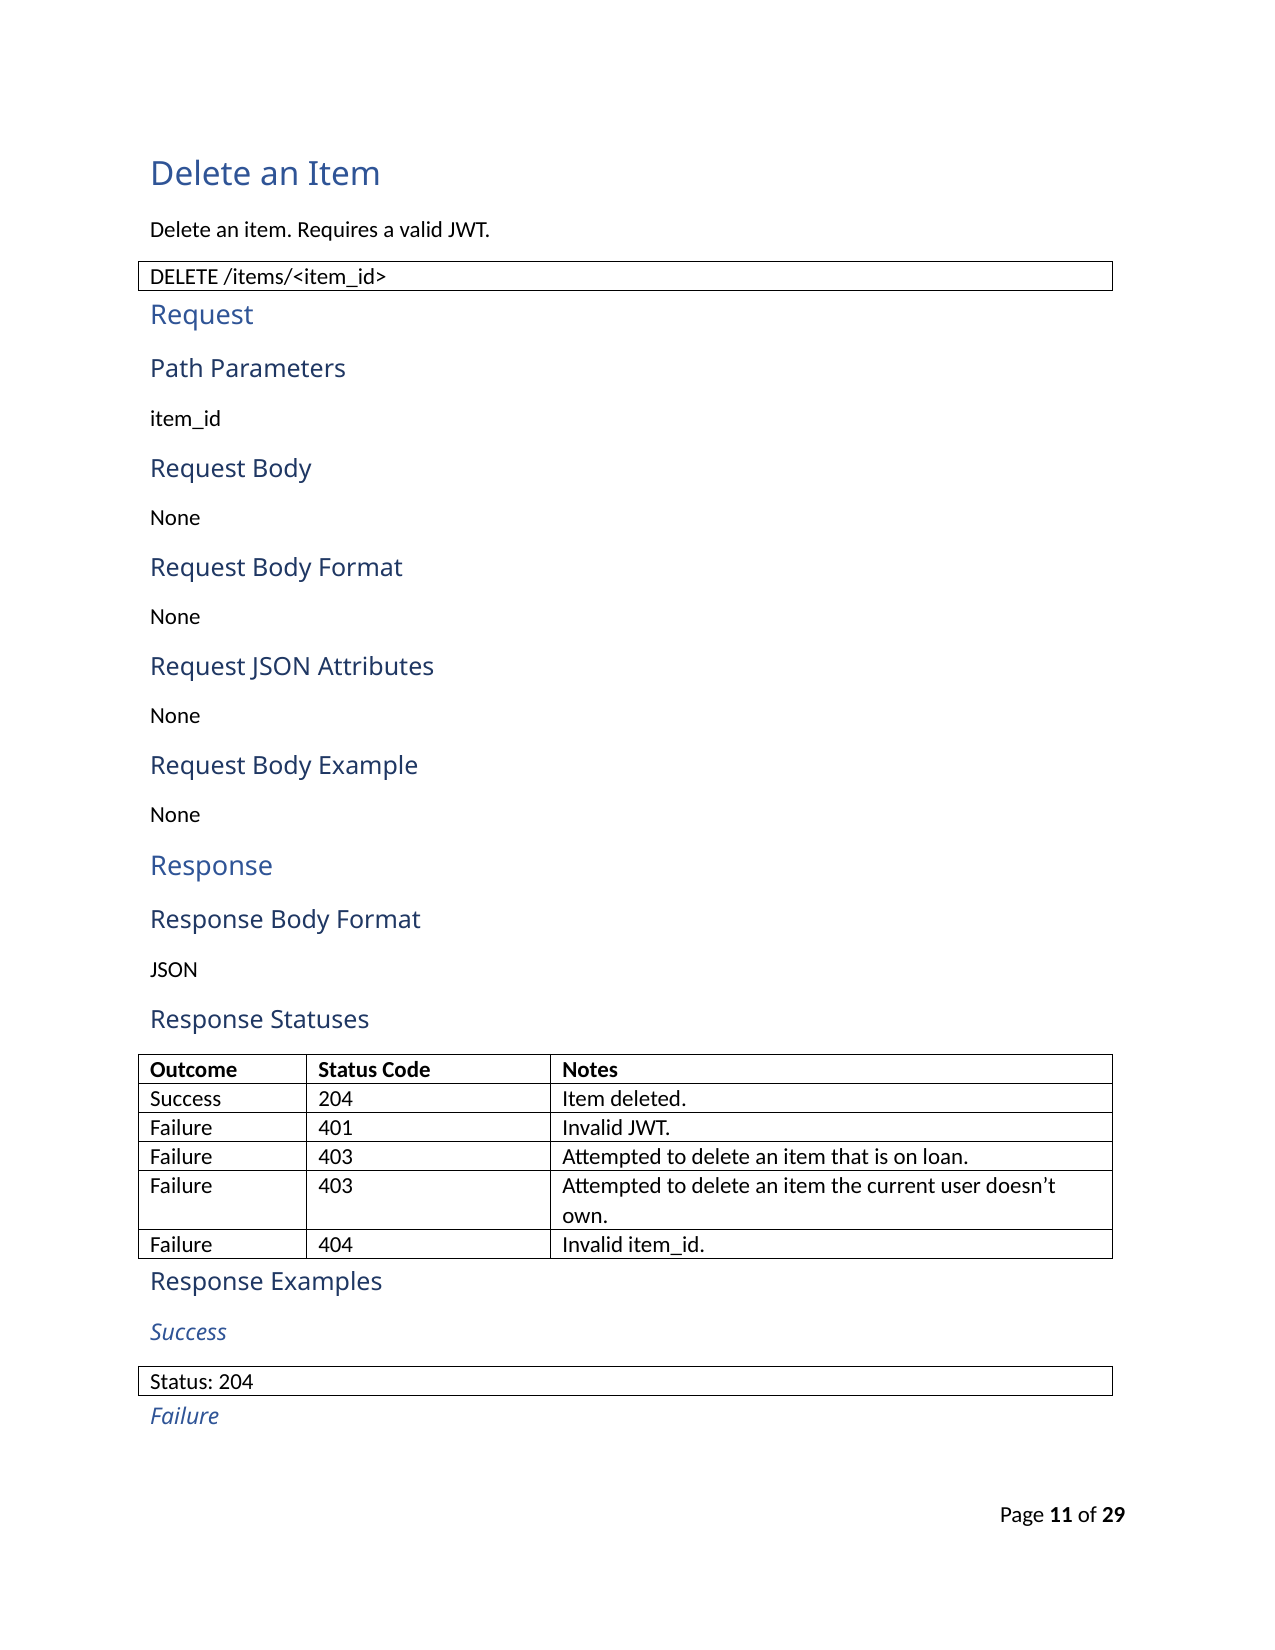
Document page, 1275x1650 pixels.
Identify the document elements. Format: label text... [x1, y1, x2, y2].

subtitle Response [150, 846, 1125, 883]
subtitle Response Statuses [150, 1001, 1125, 1035]
subtitle Request [150, 295, 1125, 332]
table_header Notes [551, 1055, 1112, 1083]
table_header Status Code [307, 1055, 550, 1083]
text None [150, 503, 1125, 531]
subtitle Request Body Format [150, 549, 1125, 583]
table_cell Invalid item_id. [551, 1230, 1112, 1258]
text None [150, 800, 1125, 828]
subtitle Delete an Item [150, 150, 1125, 195]
table_header Outcome [139, 1055, 306, 1083]
table_cell Failure [139, 1113, 306, 1141]
subtitle Response Body Format [150, 902, 1125, 936]
subtitle Request JSON Attributes [150, 648, 1125, 682]
table_cell Failure [139, 1230, 306, 1258]
table_cell Failure [139, 1142, 306, 1170]
subtitle Request Body Example [150, 747, 1125, 781]
table_cell 401 [307, 1113, 550, 1141]
text JSON [150, 955, 1125, 983]
table_cell 403 [307, 1142, 550, 1170]
table_cell 403 [307, 1171, 550, 1229]
table_cell Failure [139, 1171, 306, 1229]
subtitle Request Body [150, 450, 1125, 484]
subtitle Response Examples [150, 1263, 1125, 1297]
table_cell Success [139, 1084, 306, 1112]
text item_id [150, 404, 1125, 432]
subtitle Path Parameters [150, 351, 1125, 385]
table_header Status: 204 [139, 1367, 1112, 1395]
text None [150, 602, 1125, 630]
table_cell 204 [307, 1084, 550, 1112]
table_cell Attempted to delete an item that is on loan. [551, 1142, 1112, 1170]
table_header DELETE /items/<item_id> [139, 262, 1112, 290]
text Delete an item. Requires a valid JWT. [150, 215, 1125, 243]
table_cell Attempted to delete an item the current user doesn’t own. [551, 1171, 1112, 1229]
table_cell Invalid JWT. [551, 1113, 1112, 1141]
table_cell Item deleted. [551, 1084, 1112, 1112]
subtitle Success [150, 1316, 1125, 1347]
table_cell 404 [307, 1230, 550, 1258]
subtitle Failure [150, 1400, 1125, 1431]
text None [150, 701, 1125, 729]
